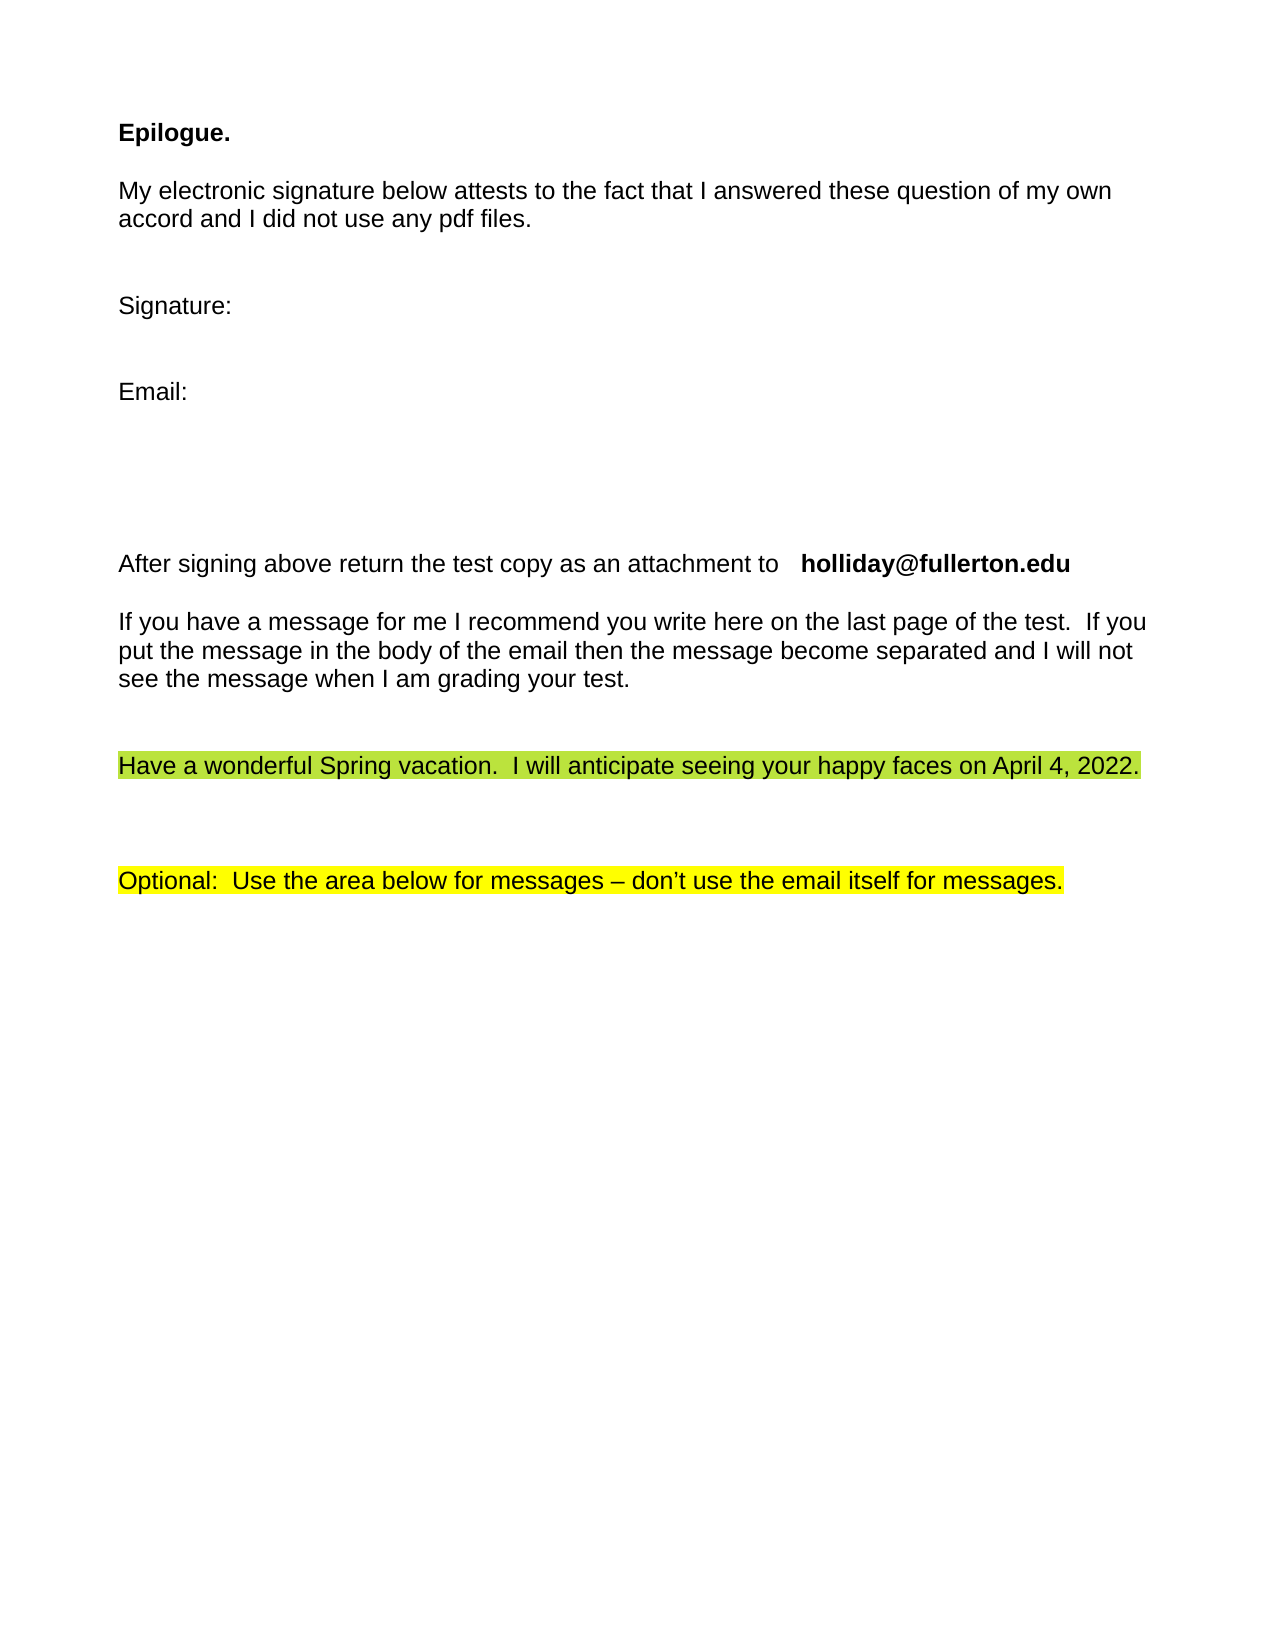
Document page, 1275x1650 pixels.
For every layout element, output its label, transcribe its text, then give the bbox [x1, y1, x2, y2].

text Have a wonderful Spring vacation. I will anticipate seeing your happy faces on April 4, 2022. [118, 751, 1157, 779]
text Optional: Use the area below for messages – don’t use the email itself for messages. [118, 866, 1157, 894]
text Epilogue. [118, 118, 1157, 147]
text Email: [118, 377, 1157, 406]
text If you have a message for me I recommend you write here on the last page of the test. If you put the message in the body of the email then the message become separated and I will not see the message when I am grading your test. [118, 607, 1157, 693]
text After signing above return the test copy as an attachment to holliday@fullerton.edu [118, 549, 1157, 578]
text My electronic signature below attests to the fact that I answered these question of my own accord and I did not use any pdf files. [118, 176, 1157, 233]
text Signature: [118, 291, 1157, 319]
